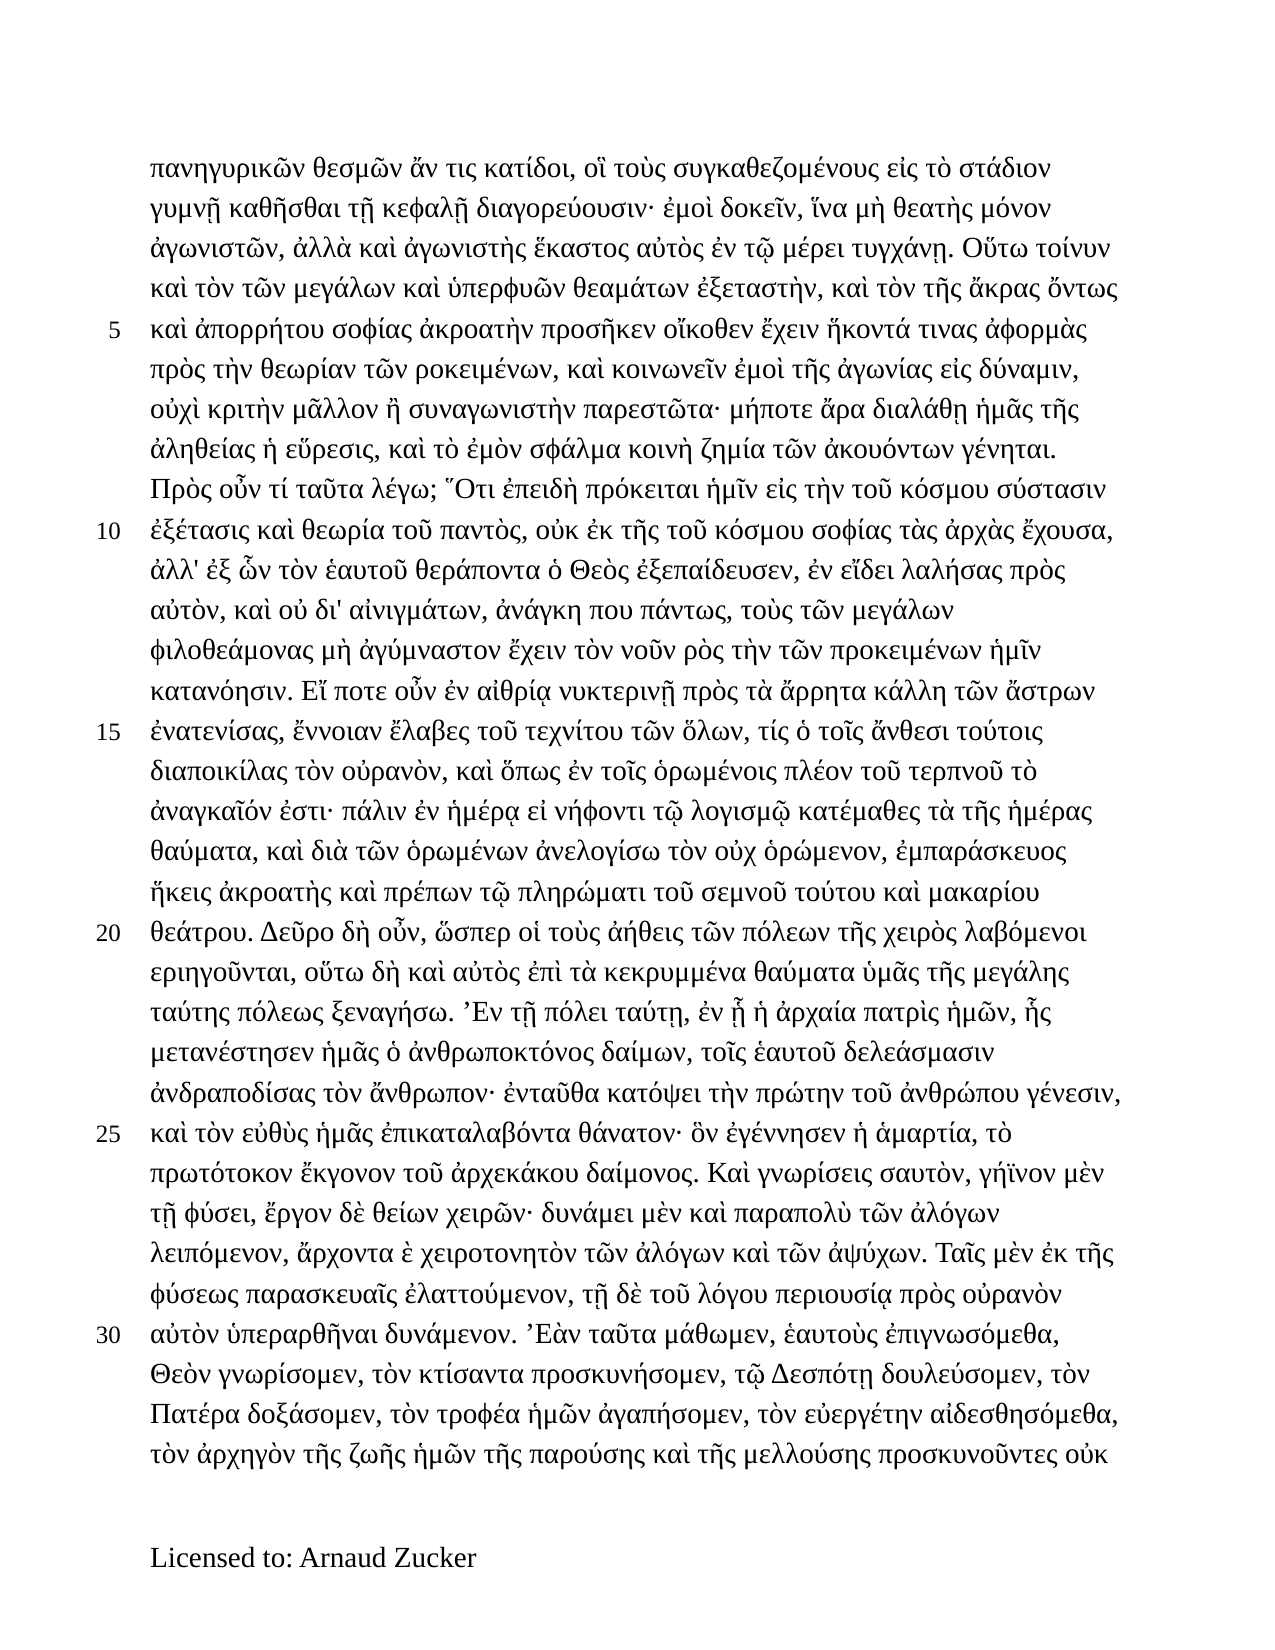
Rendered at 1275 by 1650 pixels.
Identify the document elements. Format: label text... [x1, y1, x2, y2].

text πανηγυρικῶν θεσμῶν ἄν τις κατίδοι, οἳ τοὺς συγκαθεζομένους εἰς τὸ στάδιον γυμνῇ καθῆσθαι τῇ κεϕαλῇ διαγορεύουσιν· ἐμοὶ δοκεῖν, ἵνα μὴ θεατὴς μόνον ἀγωνιστῶν, ἀλλὰ καὶ ἀγωνιστὴς ἕκαστος αὐτὸς ἐν τῷ μέρει τυγχάνῃ. Οὕτω τοίνυν καὶ τὸν τῶν μεγάλων καὶ ὑπερϕυῶν θεαμάτων ἐξεταστὴν, καὶ τὸν τῆς ἄκρας ὄντως καὶ ἀπορρήτου σοϕίας ἀκροατὴν προσῆκεν οἴκοθεν ἔχειν ἥκοντά τινας ἀϕορμὰς πρὸς τὴν θεωρίαν τῶν ροκειμένων, καὶ κοινωνεῖν ἐμοὶ τῆς ἀγωνίας εἰς δύναμιν, οὐχὶ κριτὴν μᾶλλον ἢ συναγωνιστὴν παρεστῶτα· μήποτε ἄρα διαλάθῃ ἡμᾶς τῆς ἀληθείας ἡ εὕρεσις, καὶ τὸ ἐμὸν σϕάλμα κοινὴ ζημία τῶν ἀκουόντων γένηται. Πρὸς οὖν τί ταῦτα λέγω; ῞Οτι ἐπειδὴ πρόκειται ἡμῖν εἰς τὴν τοῦ κόσμου σύστασιν ἐξέτασις καὶ θεωρία τοῦ παντὸς, οὐκ ἐκ τῆς τοῦ κόσμου σοϕίας τὰς ἀρχὰς ἔχουσα, ἀλλ' ἐξ ὧν τὸν ἑαυτοῦ θεράποντα ὁ Θεὸς ἐξεπαίδευσεν, ἐν εἴδει λαλήσας πρὸς αὐτὸν, καὶ οὐ δι' αἰνιγμάτων, ἀνάγκη που πάντως, τοὺς τῶν μεγάλων ϕιλοθεάμονας μὴ ἀγύμναστον ἔχειν τὸν νοῦν ρὸς τὴν τῶν προκειμένων ἡμῖν κατανόησιν. Εἴ ποτε οὖν ἐν αἰθρίᾳ νυκτερινῇ πρὸς τὰ ἄρρητα κάλλη τῶν ἄστρων ἐνατενίσας, ἔννοιαν ἔλαβες τοῦ τεχνίτου τῶν ὅλων, τίς ὁ τοῖς ἄνθεσι τούτοις διαποικίλας τὸν οὐρανὸν, καὶ ὅπως ἐν τοῖς ὁρωμένοις πλέον τοῦ τερπνοῦ τὸ ἀναγκαῖόν ἐστι· πάλιν ἐν ἡμέρᾳ εἰ νήϕοντι τῷ λογισμῷ κατέμαθες τὰ τῆς ἡμέρας θαύματα, καὶ διὰ τῶν ὁρωμένων ἀνελογίσω τὸν οὐχ ὁρώμενον, ἐμπαράσκευος ἥκεις ἀκροατὴς καὶ πρέπων τῷ πληρώματι τοῦ σεμνοῦ τούτου καὶ μακαρίου θεάτρου. Δεῦρο δὴ οὖν, ὥσπερ οἱ τοὺς ἀήθεις τῶν πόλεων τῆς χειρὸς λαβόμενοι εριηγοῦνται, οὕτω δὴ καὶ αὐτὸς ἐπὶ τὰ κεκρυμμένα θαύματα ὑμᾶς τῆς μεγάλης ταύτης πόλεως ξεναγήσω. ’Εν τῇ πόλει ταύτῃ, ἐν ᾗ ἡ ἀρχαία πατρὶς ἡμῶν, ἧς μετανέστησεν ἡμᾶς ὁ ἀνθρωποκτόνος δαίμων, τοῖς ἑαυτοῦ δελεάσμασιν ἀνδραποδίσας τὸν ἄνθρωπον· ἐνταῦθα κατόψει τὴν πρώτην τοῦ ἀνθρώπου γένεσιν, καὶ τὸν εὐθὺς ἡμᾶς ἐπικαταλαβόντα θάνατον· ὃν ἐγέννησεν ἡ ἁμαρτία, τὸ πρωτότοκον ἔκγονον τοῦ ἀρχεκάκου δαίμονος. Καὶ γνωρίσεις σαυτὸν, γήϊνον μὲν τῇ ϕύσει, ἔργον δὲ θείων χειρῶν· δυνάμει μὲν καὶ παραπολὺ τῶν ἀλόγων λειπόμενον, ἄρχοντα ὲ χειροτονητὸν τῶν ἀλόγων καὶ τῶν ἀψύχων. Ταῖς μὲν ἐκ τῆς ϕύσεως παρασκευαῖς ἐλαττούμενον, τῇ δὲ τοῦ λόγου περιουσίᾳ πρὸς οὐρανὸν αὐτὸν ὑπεραρθῆναι δυνάμενον. ’Εὰν ταῦτα μάθωμεν, ἑαυτοὺς ἐπιγνωσόμεθα, Θεὸν γνωρίσομεν, τὸν κτίσαντα προσκυνήσομεν, τῷ Δεσπότῃ δουλεύσομεν, τὸν Πατέρα δοξάσομεν, τὸν τροϕέα ἡμῶν ἀγαπήσομεν, τὸν εὐεργέτην αἰδεσθησόμεθα, τὸν ἀρχηγὸν τῆς ζωῆς ἡμῶν τῆς παρούσης καὶ τῆς μελλούσης προσκυνοῦντες οὐκ [150, 150, 1125, 1470]
